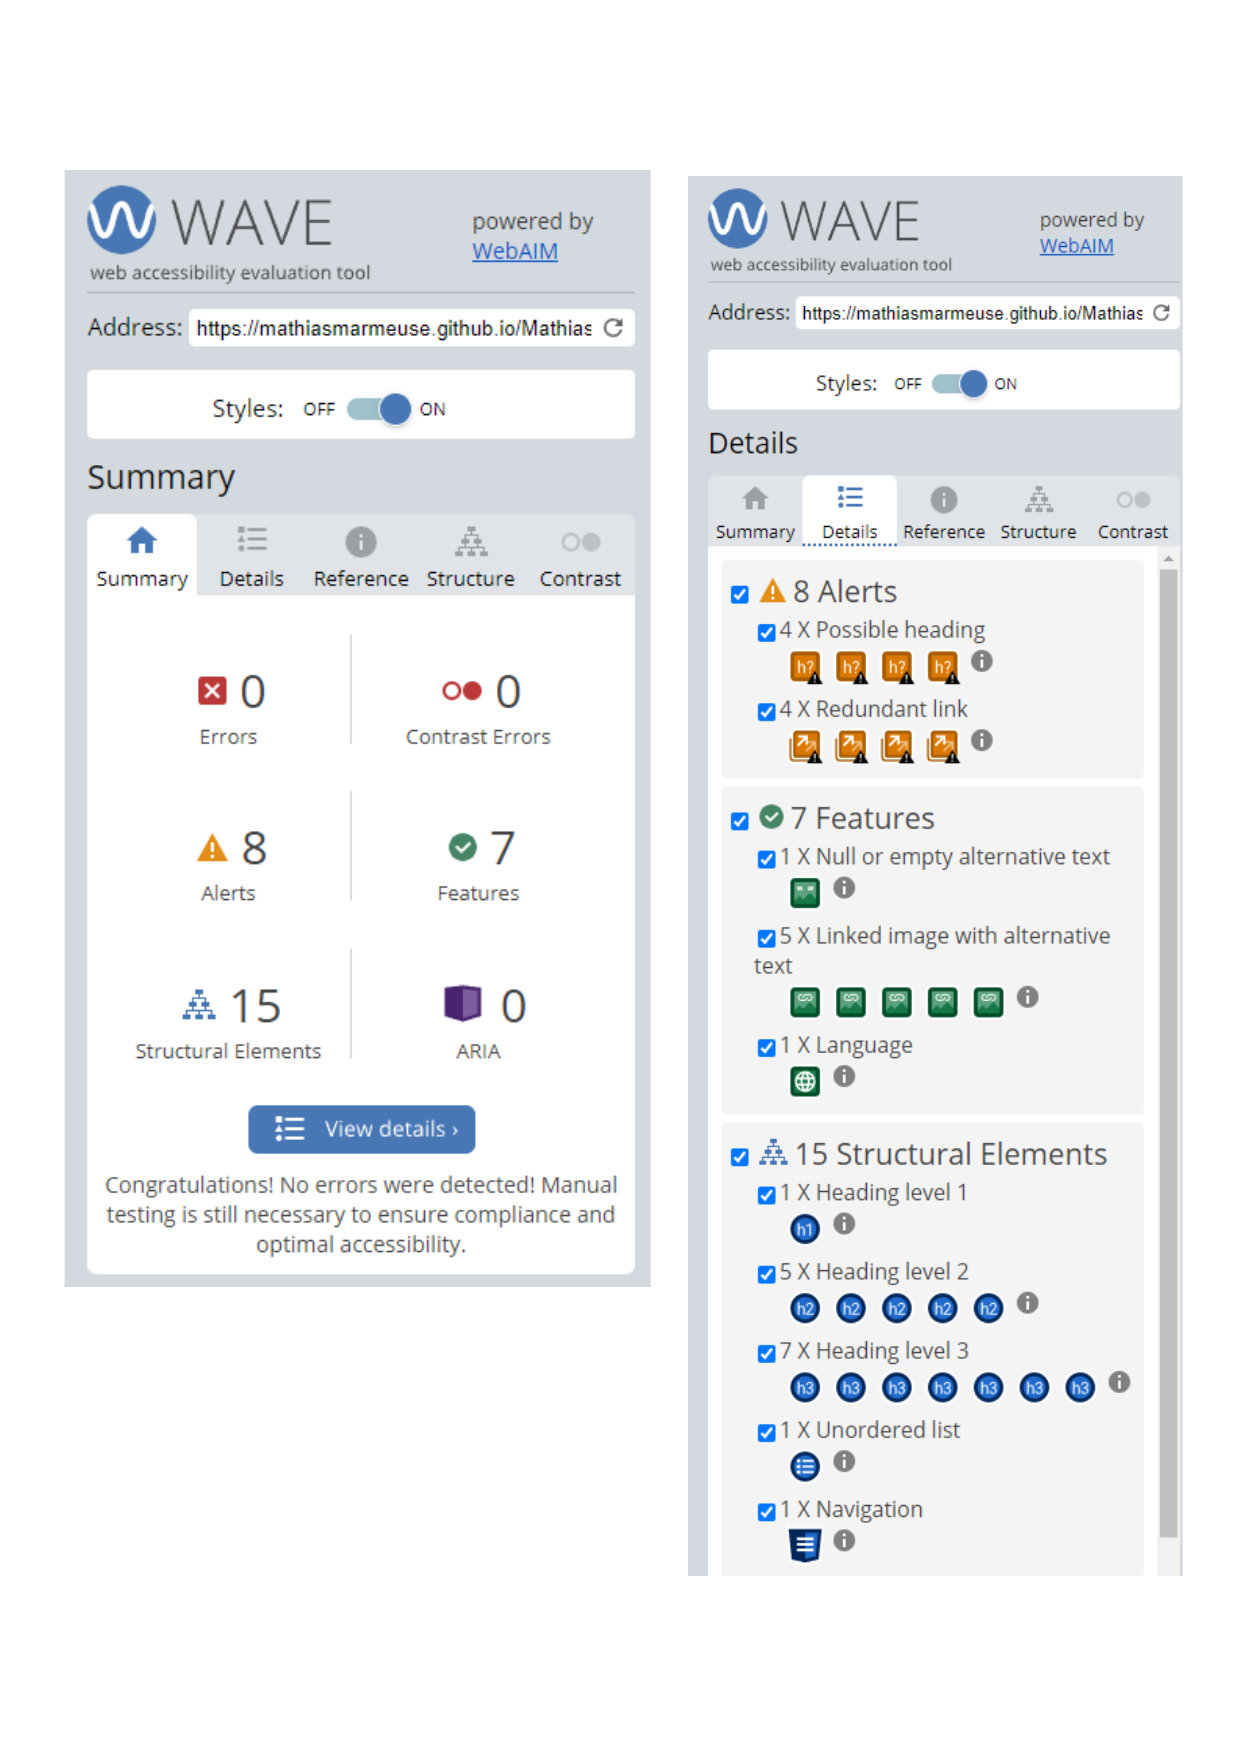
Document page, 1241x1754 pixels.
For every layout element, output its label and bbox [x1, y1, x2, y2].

picture [688, 176, 1183, 1576]
picture [64, 170, 651, 1287]
